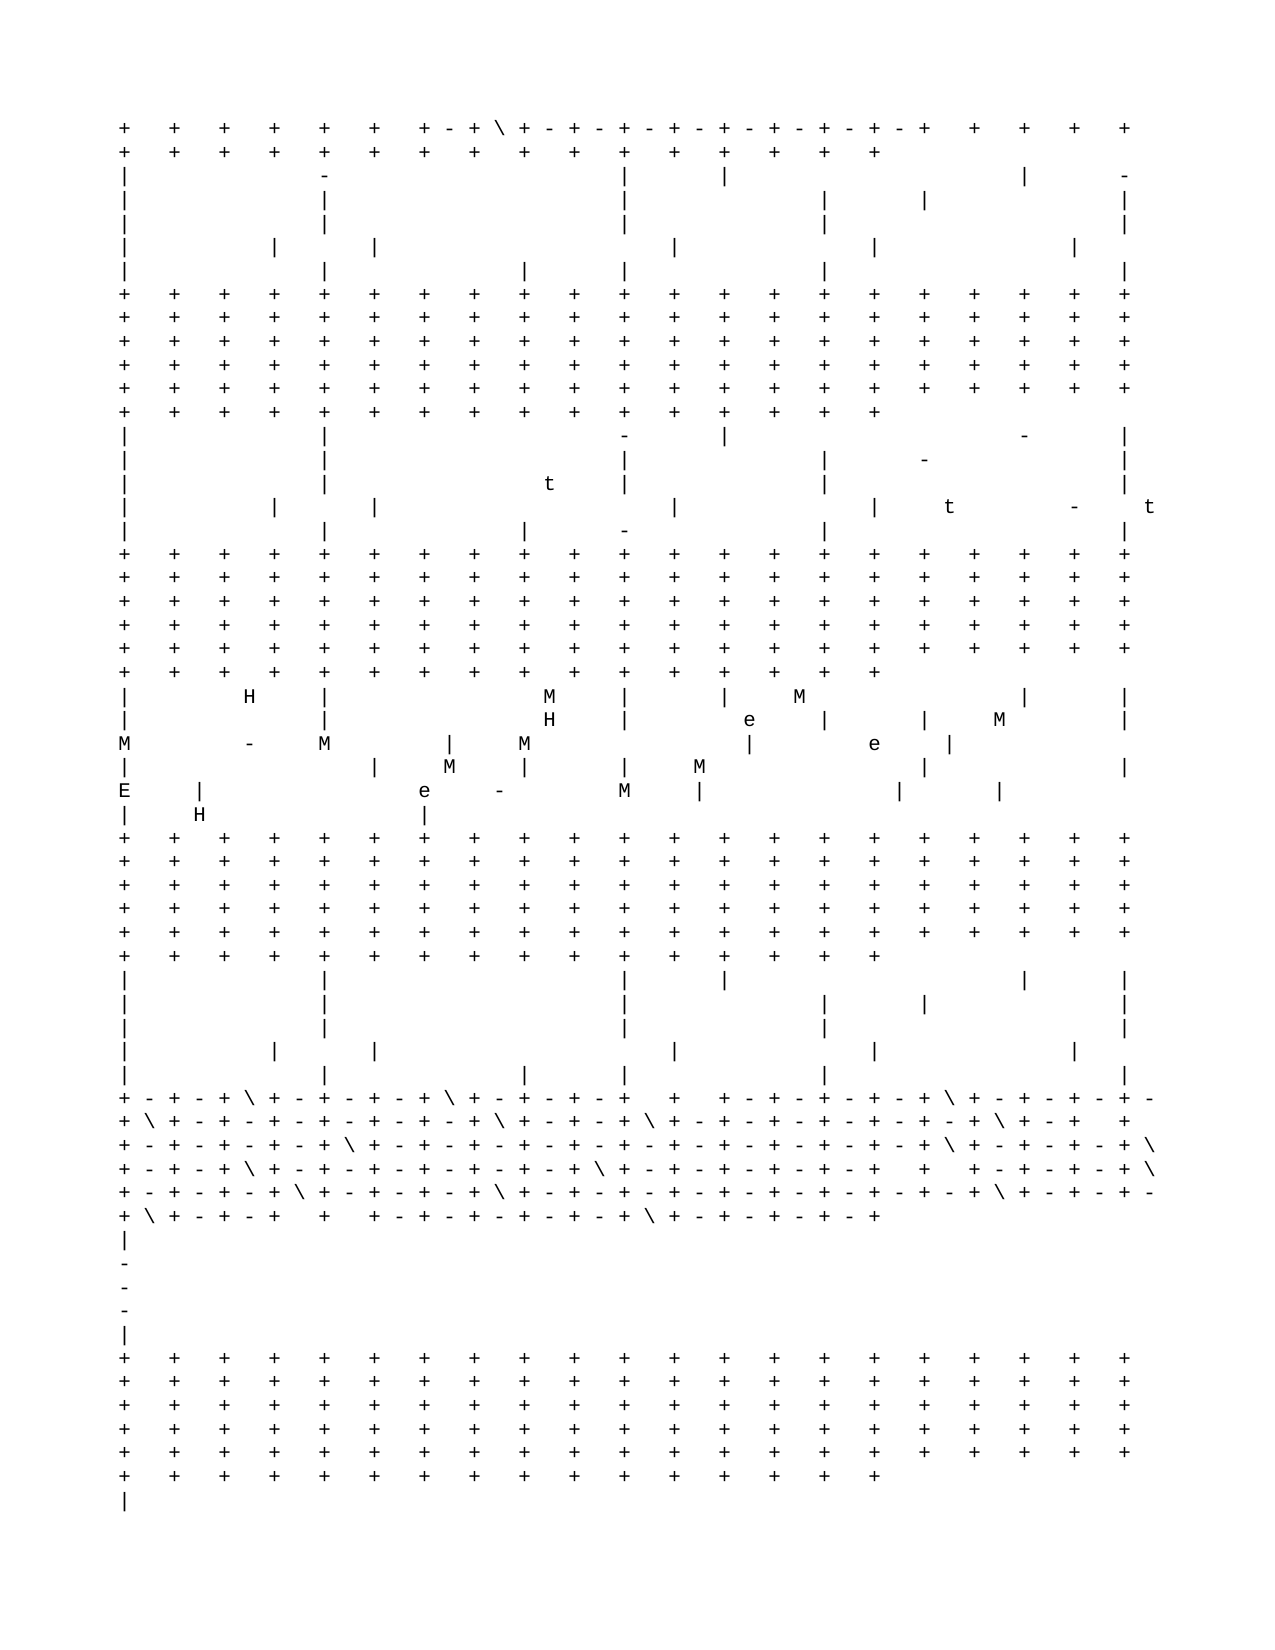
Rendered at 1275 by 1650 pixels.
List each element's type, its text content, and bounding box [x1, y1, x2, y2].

text + + + + + + + + + + + + + + + + + + + + + + + + + + + + + + + + + + + + + + + + + + + + + + + + + + + + + + + + + + + + + + + + + + + + + + + + + + + + + + + + + + + + + + + + + + + + + + + + + + + + + + + + + + + + + + + + + + + + + + + + + [118, 1348, 1157, 1489]
text | | | | | | | | | | | | | | | | | | | | | | | | | | | | | [118, 969, 1157, 1088]
text + + + + + + + + + + + + + + + + + + + + + + + + + + + + + + + + + + + + + + + + + + + + + + + + + + + + + + + + + + + + + + + + + + + + + + + + + + + + + + + + + + + + + + + + + + + + + + + + + + + + + + + + + + + + + + + + + + + + + + + + + [118, 827, 1157, 969]
text | - | | | - | | | | | | | | | | | | | | | | | | | | | | | [118, 165, 1157, 284]
text | H | M | | M | | | | H | e | | M | M - M | M | e | | | M | | M | | E | e - M | | | | H | [118, 686, 1157, 827]
text | [118, 1489, 1157, 1513]
text + + + + + + + - + \ + - + - + - + - + - + - + - + - + + + + + + + + + + + + + + + + + + + + + [118, 118, 1157, 165]
text | - - - | [118, 1229, 1157, 1348]
text + + + + + + + + + + + + + + + + + + + + + + + + + + + + + + + + + + + + + + + + + + + + + + + + + + + + + + + + + + + + + + + + + + + + + + + + + + + + + + + + + + + + + + + + + + + + + + + + + + + + + + + + + + + + + + + + + + + + + + + + + [118, 284, 1157, 426]
text | | - | - | | | | | - | | | t | | | | | | | | t - t | | | - | | [118, 426, 1157, 544]
text + + + + + + + + + + + + + + + + + + + + + + + + + + + + + + + + + + + + + + + + + + + + + + + + + + + + + + + + + + + + + + + + + + + + + + + + + + + + + + + + + + + + + + + + + + + + + + + + + + + + + + + + + + + + + + + + + + + + + + + + + [118, 544, 1157, 686]
text + - + - + \ + - + - + - + \ + - + - + - + + + - + - + - + - + \ + - + - + - + - + \ + - + - + - + - + - + - + \ + - + - + \ + - + - + - + - + - + - + \ + - + + + - + - + - + - + \ + - + - + - + - + - + - + - + - + - + - + - + \ + - + - + - + \ + - + - + \ + - + - + - + - + - + - + \ + - + - + - + - + - + + + - + - + - + \ + - + - + - + \ + - + - + - + \ + - + - + - + - + - + - + - + - + - + \ + - + - + - + \ + - + - + + + - + - + - + - + - + \ + - + - + - + - + [118, 1088, 1157, 1229]
